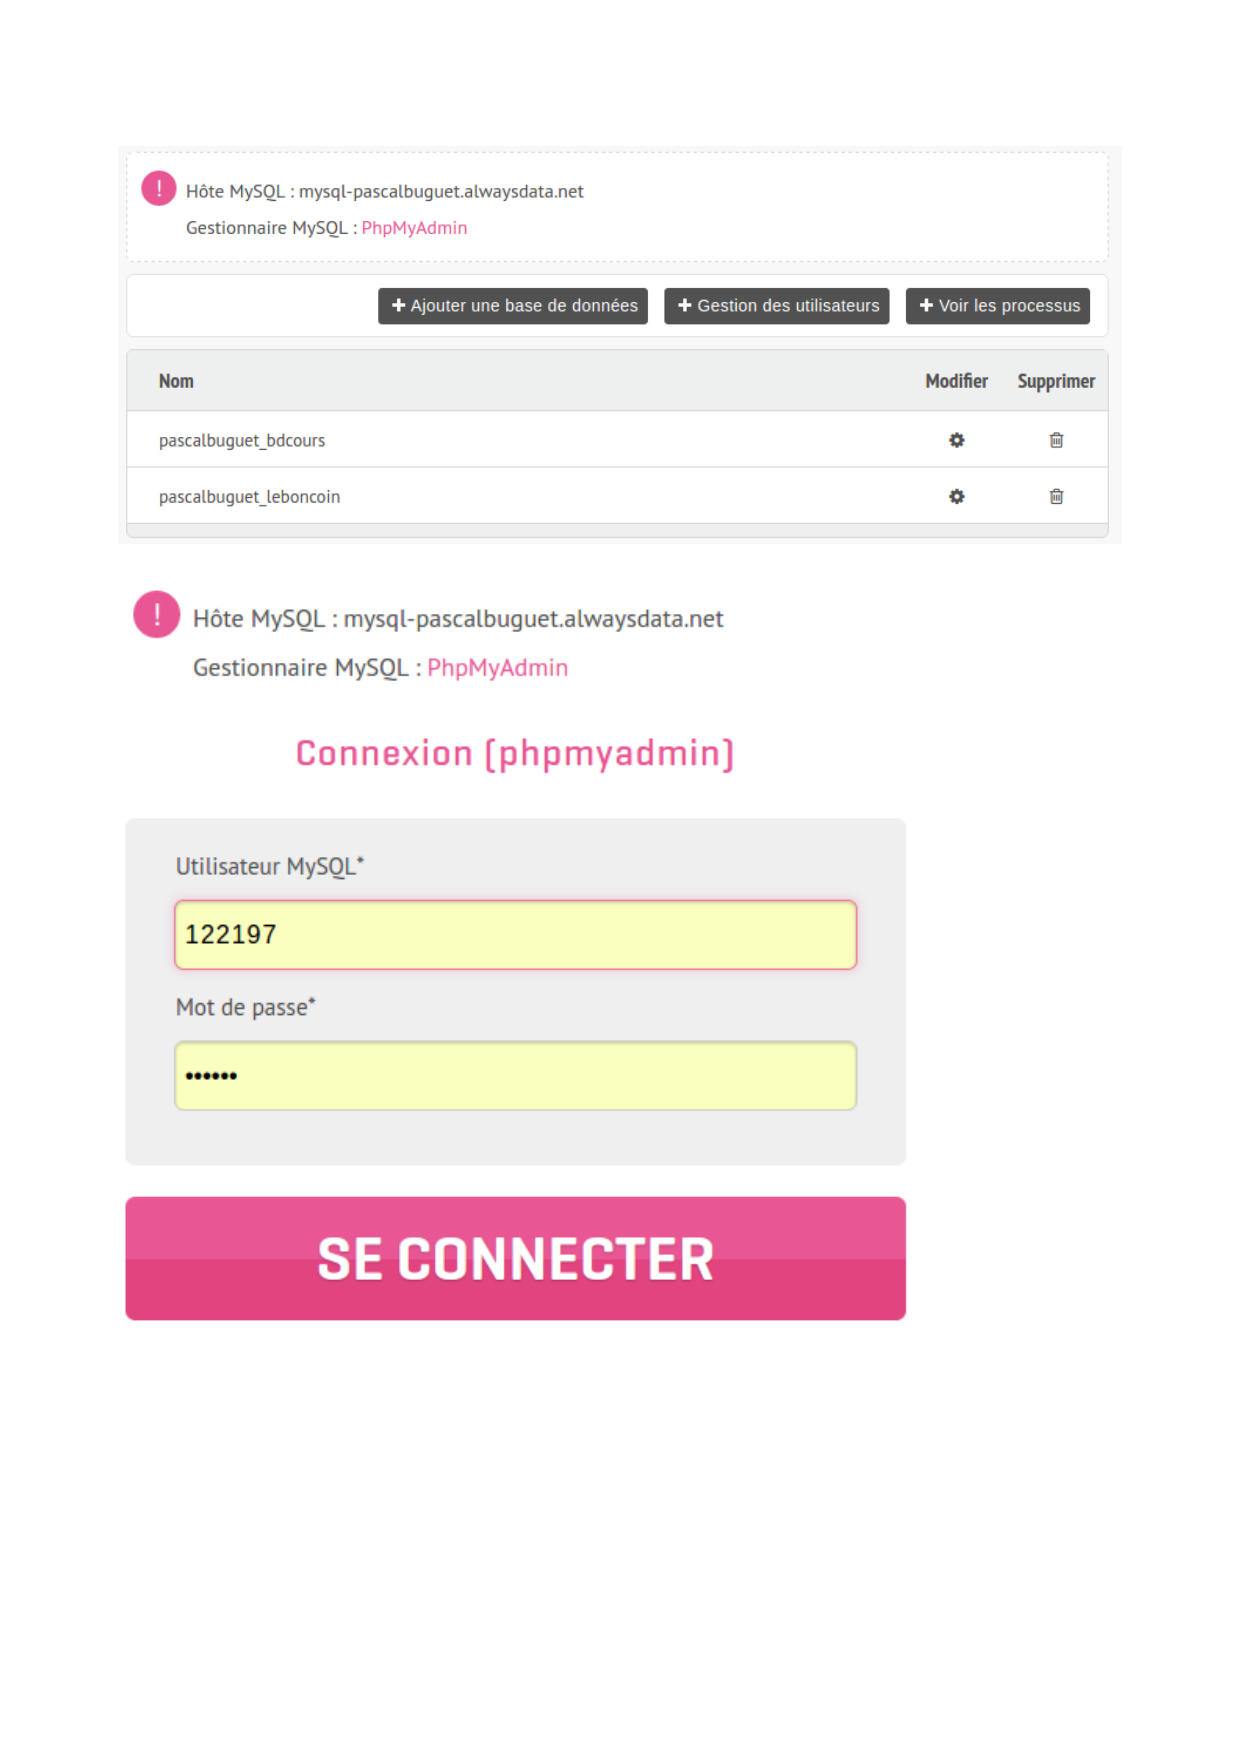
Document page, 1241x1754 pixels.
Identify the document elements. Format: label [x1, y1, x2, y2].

picture [118, 572, 747, 703]
picture [118, 731, 911, 1330]
picture [118, 146, 1123, 544]
